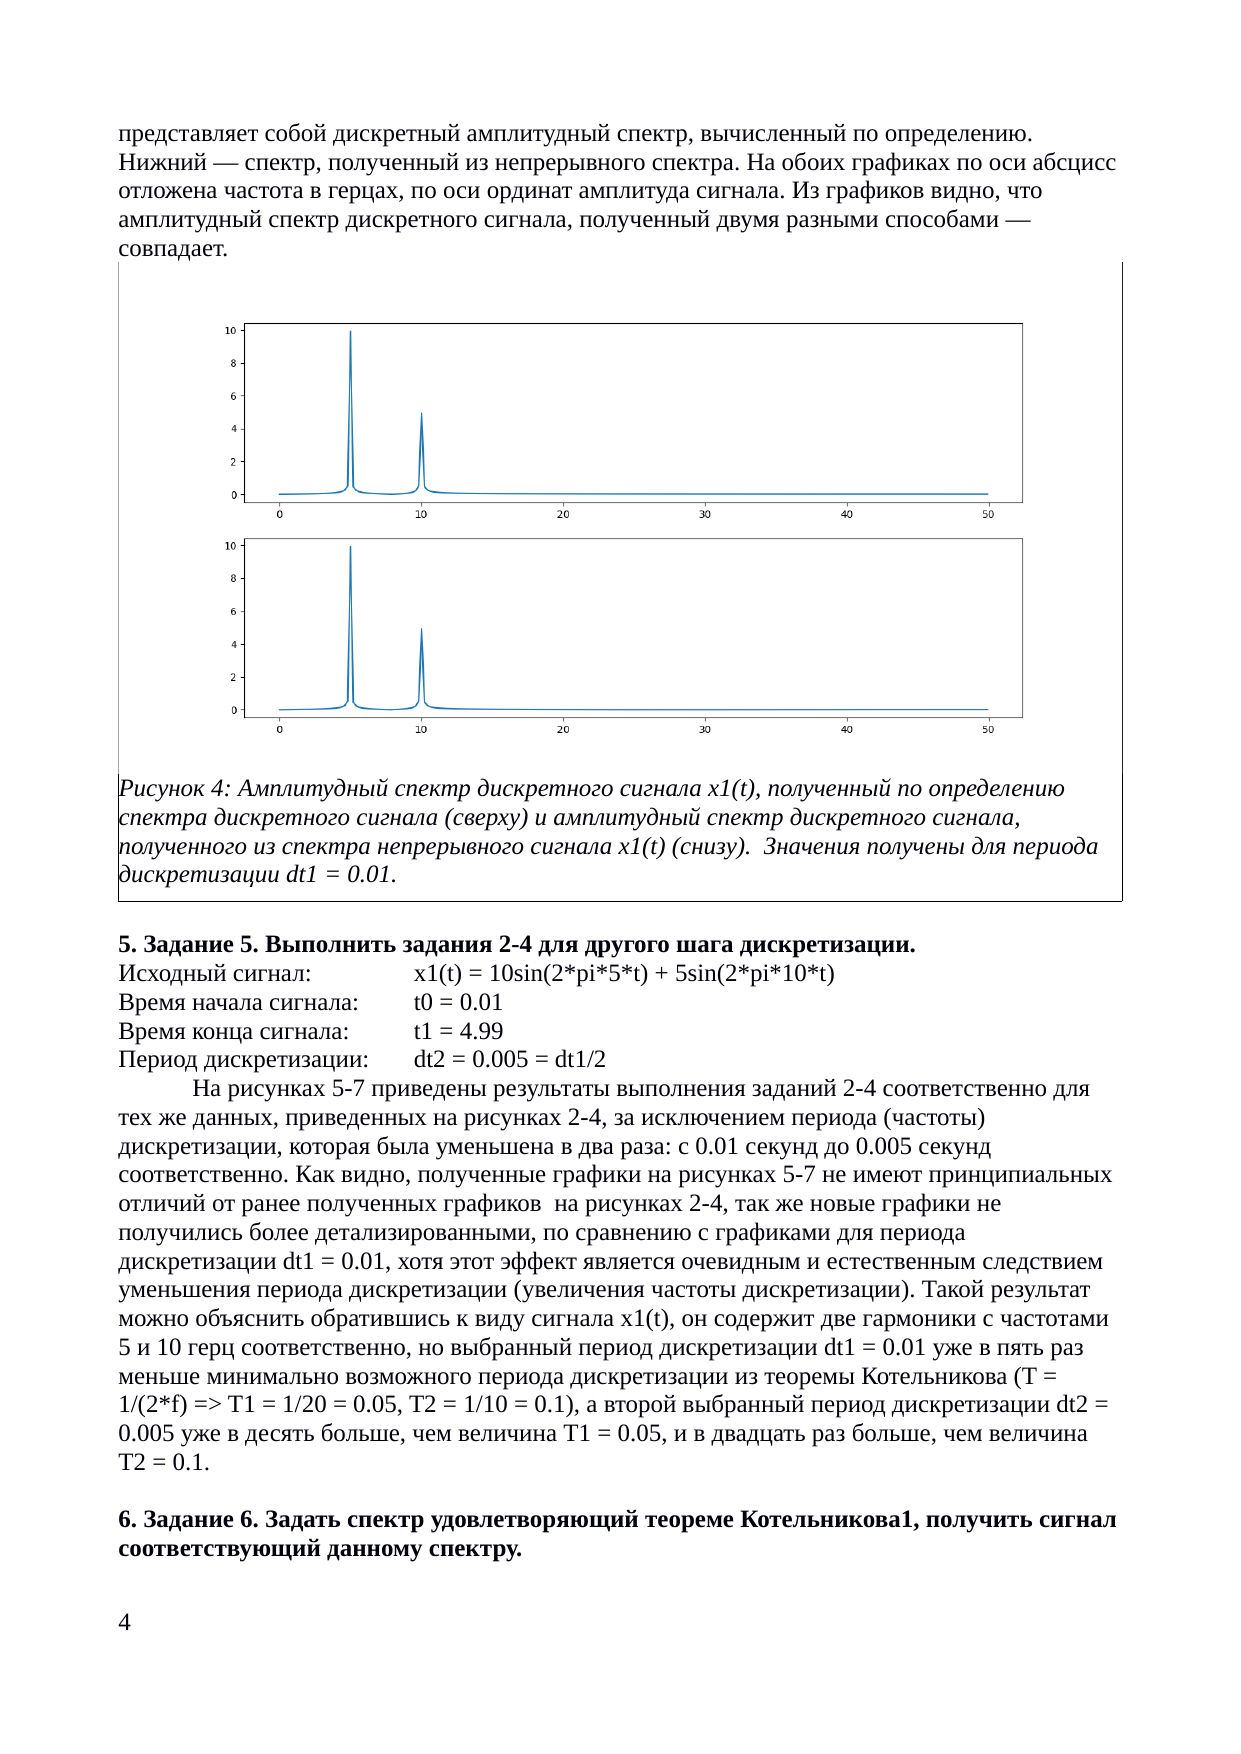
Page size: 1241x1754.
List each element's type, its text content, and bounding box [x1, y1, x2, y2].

text Время начала сигнала: t0 = 0.01 [118, 987, 1122, 1016]
text 5. Задание 5. Выполнить задания 2-4 для другого шага дискретизации. [118, 929, 1122, 958]
text Рисунок 4: Амплитудный спектр дискретного сигнала x1(t), полученный по определению спектра дискретного сигнала (сверху) и амплитудный спектр дискретного сигнала, полученного из спектра непрерывного сигнала x1(t) (снизу). Значения получены для периода дискретизации dt1 = 0.01. [119, 774, 1122, 888]
text представляет собой дискретный амплитудный спектр, вычисленный по определению. Нижний — спектр, полученный из непрерывного спектра. На обоих графиках по оси абсцисс отложена частота в герцах, по оси ординат амплитуда сигнала. Из графиков видно, что амплитудный спектр дискретного сигнала, полученный двумя разными способами — совпадает. [118, 118, 1122, 261]
text Период дискретизации: dt2 = 0.005 = dt1/2 [118, 1044, 1122, 1073]
text Исходный сигнал: x1(t) = 10sin(2*pi*5*t) + 5sin(2*pi*10*t) [118, 958, 1122, 987]
picture [118, 261, 1123, 774]
text 6. Задание 6. Задать спектр удовлетворяющий теореме Котельникова1, получить сигнал соответствующий данному спектру. [118, 1504, 1122, 1562]
text На рисунках 5-7 приведены результаты выполнения заданий 2-4 соответственно для тех же данных, приведенных на рисунках 2-4, за исключением периода (частоты) дискретизации, которая была уменьшена в два раза: с 0.01 секунд до 0.005 секунд соответственно. Как видно, полученные графики на рисунках 5-7 не имеют принципиальных отличий от ранее полученных графиков на рисунках 2-4, так же новые графики не получились более детализированными, по сравнению с графиками для периода дискретизации dt1 = 0.01, хотя этот эффект является очевидным и естественным следствием уменьшения периода дискретизации (увеличения частоты дискретизации). Такой результат можно объяснить обратившись к виду сигнала x1(t), он содержит две гармоники с частотами 5 и 10 герц соответственно, но выбранный период дискретизации dt1 = 0.01 уже в пять раз меньше минимально возможного периода дискретизации из теоремы Котельникова (T = 1/(2*f) => T1 = 1/20 = 0.05, T2 = 1/10 = 0.1), а второй выбранный период дискретизации dt2 = 0.005 уже в десять больше, чем величина T1 = 0.05, и в двадцать раз больше, чем величина T2 = 0.1. [118, 1073, 1122, 1476]
text Время конца сигнала: t1 = 4.99 [118, 1016, 1122, 1044]
